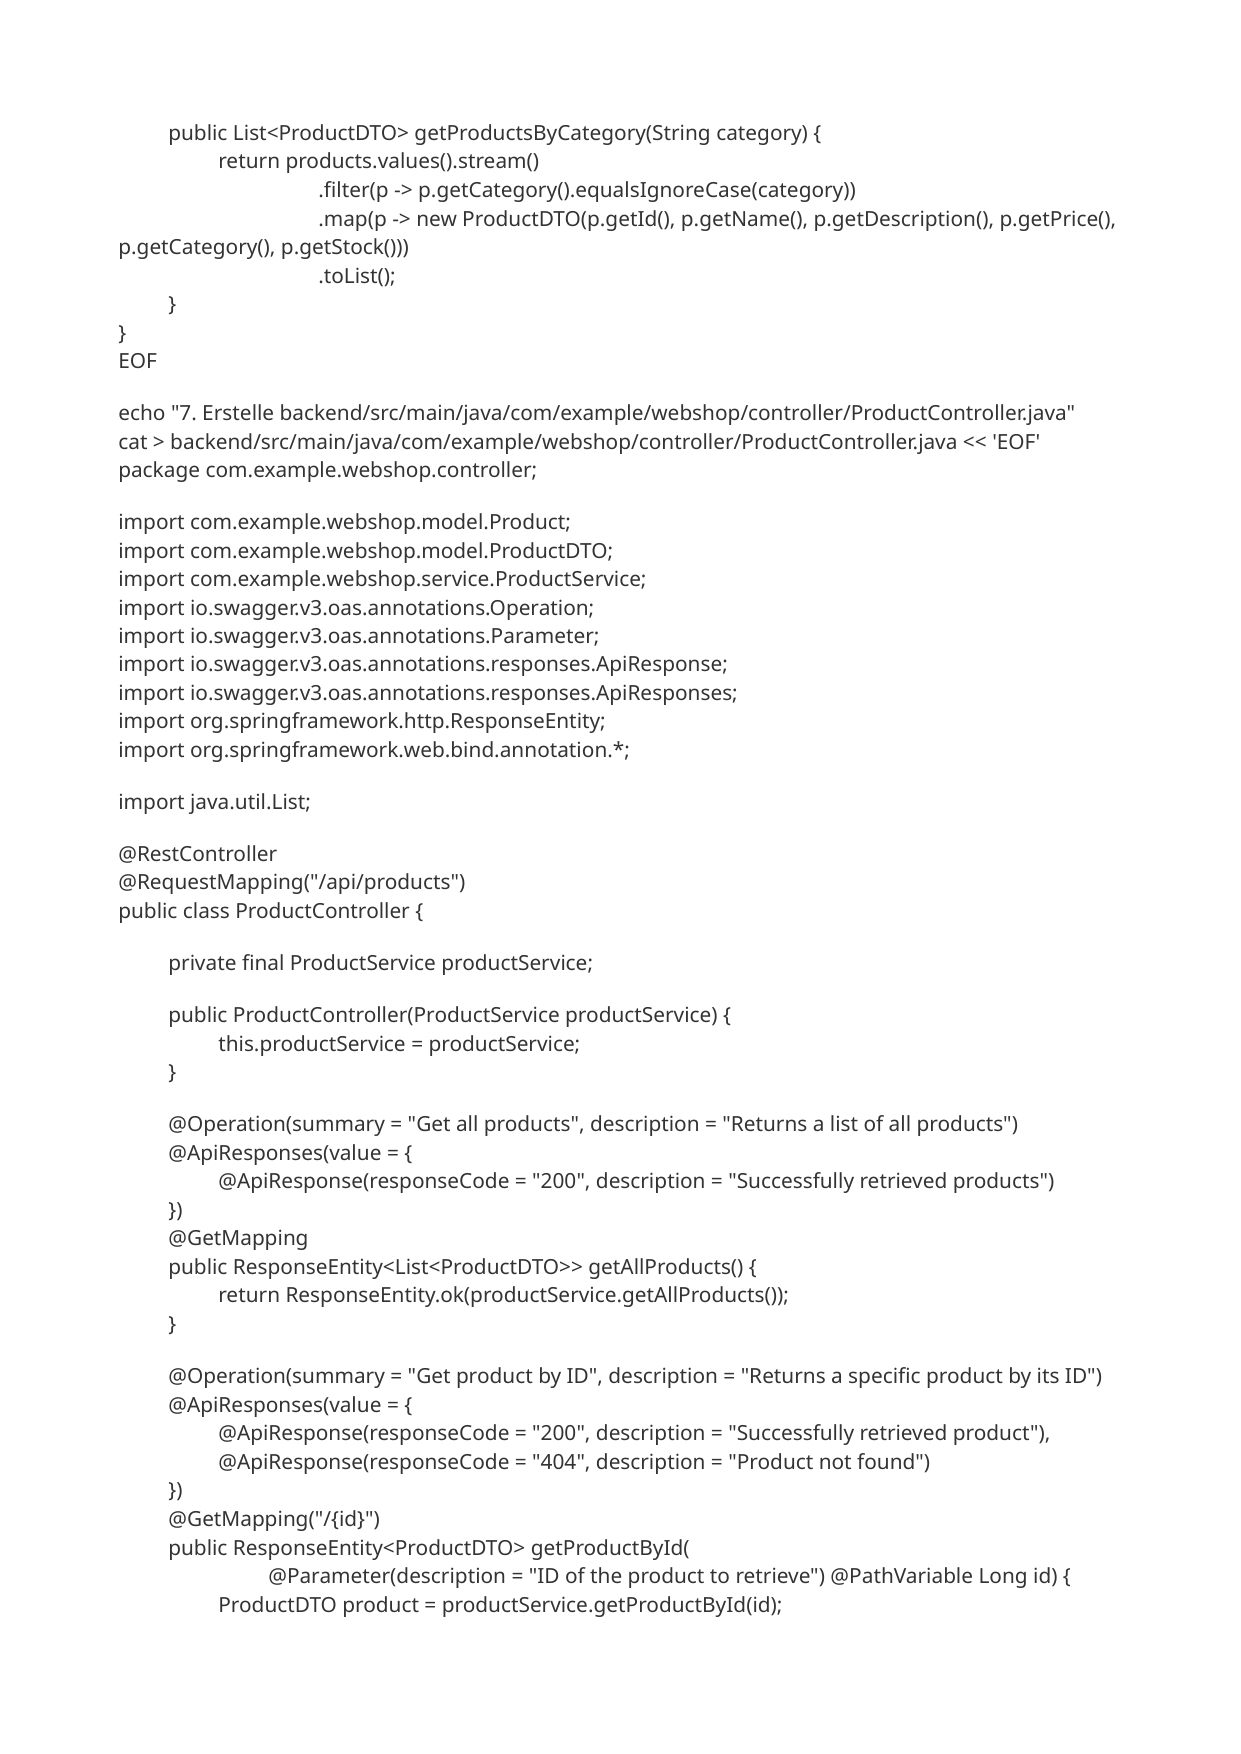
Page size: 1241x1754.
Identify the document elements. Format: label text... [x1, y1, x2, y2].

text import io.swagger.v3.oas.annotations.responses.ApiResponses; [118, 678, 1122, 706]
text @GetMapping("/{id}") [118, 1504, 1122, 1533]
text @GetMapping [118, 1223, 1122, 1252]
text @ApiResponse(responseCode = "200", description = "Successfully retrieved product"), [118, 1418, 1122, 1447]
text } [118, 318, 1122, 346]
text import com.example.webshop.model.Product; [118, 507, 1122, 536]
text import com.example.webshop.service.ProductService; [118, 564, 1122, 593]
text public ProductController(ProductService productService) { [118, 1000, 1122, 1029]
text .toList(); [118, 261, 1122, 289]
text @RestController [118, 839, 1122, 867]
text cat > backend/src/main/java/com/example/webshop/controller/ProductController.java << 'EOF' [118, 427, 1122, 455]
text import java.util.List; [118, 787, 1122, 815]
text import io.swagger.v3.oas.annotations.Parameter; [118, 621, 1122, 649]
text import org.springframework.http.ResponseEntity; [118, 706, 1122, 735]
text import com.example.webshop.model.ProductDTO; [118, 536, 1122, 564]
text @Operation(summary = "Get product by ID", description = "Returns a specific product by its ID") [118, 1361, 1122, 1390]
text ProductDTO product = productService.getProductById(id); [118, 1590, 1122, 1618]
text public List<ProductDTO> getProductsByCategory(String category) { [118, 118, 1122, 147]
text @RequestMapping("/api/products") [118, 867, 1122, 896]
text @Operation(summary = "Get all products", description = "Returns a list of all products") [118, 1109, 1122, 1138]
text @ApiResponses(value = { [118, 1390, 1122, 1418]
text } [118, 289, 1122, 318]
text }) [118, 1195, 1122, 1223]
text }) [118, 1476, 1122, 1504]
text import org.springframework.web.bind.annotation.*; [118, 735, 1122, 763]
text .filter(p -> p.getCategory().equalsIgnoreCase(category)) [118, 175, 1122, 204]
text echo "7. Erstelle backend/src/main/java/com/example/webshop/controller/ProductController.java" [118, 398, 1122, 427]
text public class ProductController { [118, 896, 1122, 924]
text } [118, 1057, 1122, 1086]
text return products.values().stream() [118, 147, 1122, 175]
text public ResponseEntity<ProductDTO> getProductById( [118, 1533, 1122, 1561]
text @ApiResponse(responseCode = "404", description = "Product not found") [118, 1447, 1122, 1476]
text package com.example.webshop.controller; [118, 455, 1122, 484]
text public ResponseEntity<List<ProductDTO>> getAllProducts() { [118, 1252, 1122, 1281]
text @ApiResponse(responseCode = "200", description = "Successfully retrieved products") [118, 1166, 1122, 1195]
text import io.swagger.v3.oas.annotations.Operation; [118, 593, 1122, 621]
text import io.swagger.v3.oas.annotations.responses.ApiResponse; [118, 649, 1122, 678]
text @ApiResponses(value = { [118, 1138, 1122, 1166]
text private final ProductService productService; [118, 948, 1122, 976]
text EOF [118, 346, 1122, 375]
text @Parameter(description = "ID of the product to retrieve") @PathVariable Long id) { [118, 1561, 1122, 1590]
text } [118, 1309, 1122, 1338]
text this.productService = productService; [118, 1029, 1122, 1057]
text return ResponseEntity.ok(productService.getAllProducts()); [118, 1281, 1122, 1309]
text .map(p -> new ProductDTO(p.getId(), p.getName(), p.getDescription(), p.getPrice(), p.getCategory(), p.getStock())) [118, 204, 1122, 261]
